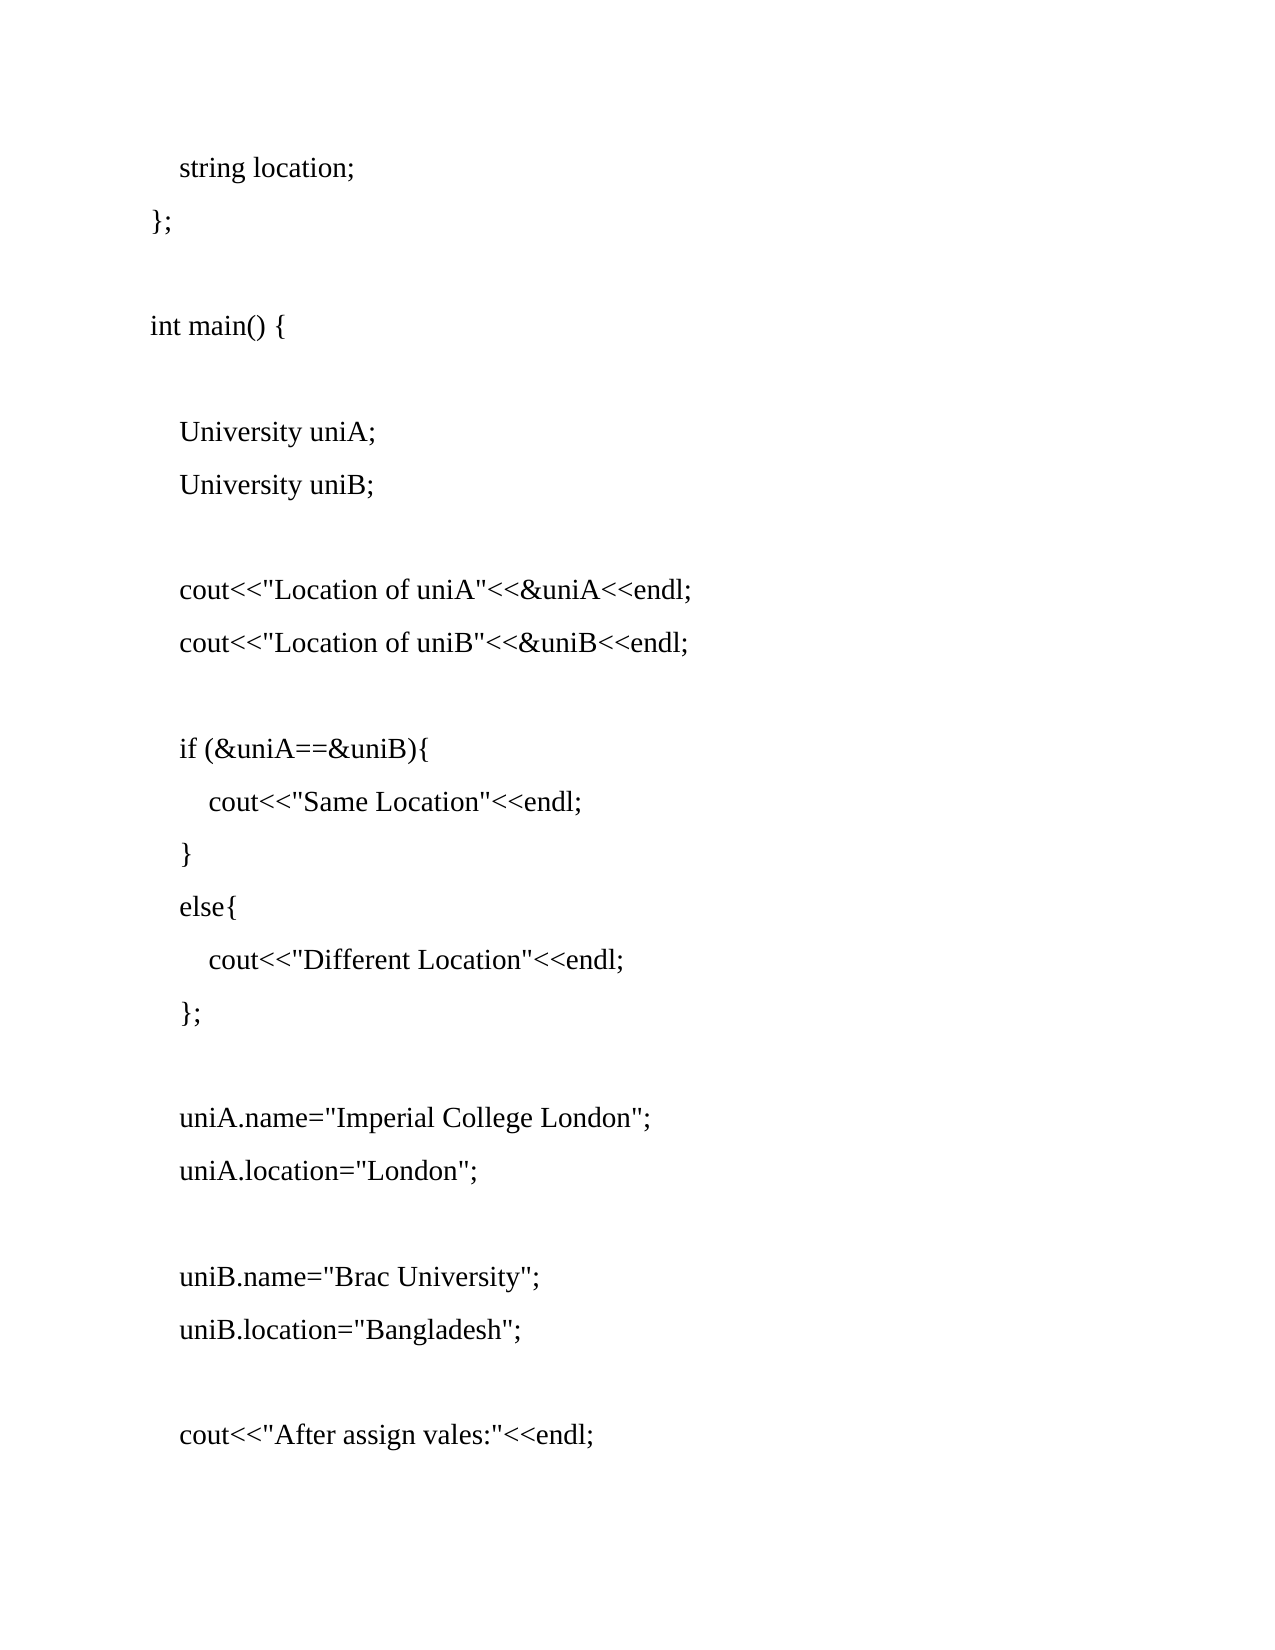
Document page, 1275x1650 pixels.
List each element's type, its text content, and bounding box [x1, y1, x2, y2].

text }; [150, 995, 1125, 1028]
text string location; [150, 150, 1125, 183]
text cout<<"Different Location"<<endl; [150, 942, 1125, 976]
text University uniB; [150, 467, 1125, 500]
text uniA.name="Imperial College London"; [150, 1101, 1125, 1134]
text else{ [150, 889, 1125, 923]
text } [150, 837, 1125, 870]
text cout<<"After assign vales:"<<endl; [150, 1417, 1125, 1451]
text uniB.location="Bangladesh"; [150, 1312, 1125, 1345]
text }; [150, 203, 1125, 236]
text cout<<"Same Location"<<endl; [150, 784, 1125, 817]
text uniA.location="London"; [150, 1153, 1125, 1187]
text cout<<"Location of uniA"<<&uniA<<endl; [150, 572, 1125, 606]
text if (&uniA==&uniB){ [150, 731, 1125, 764]
text cout<<"Location of uniB"<<&uniB<<endl; [150, 625, 1125, 659]
text int main() { [150, 308, 1125, 342]
text University uniA; [150, 414, 1125, 448]
text uniB.name="Brac University"; [150, 1259, 1125, 1293]
